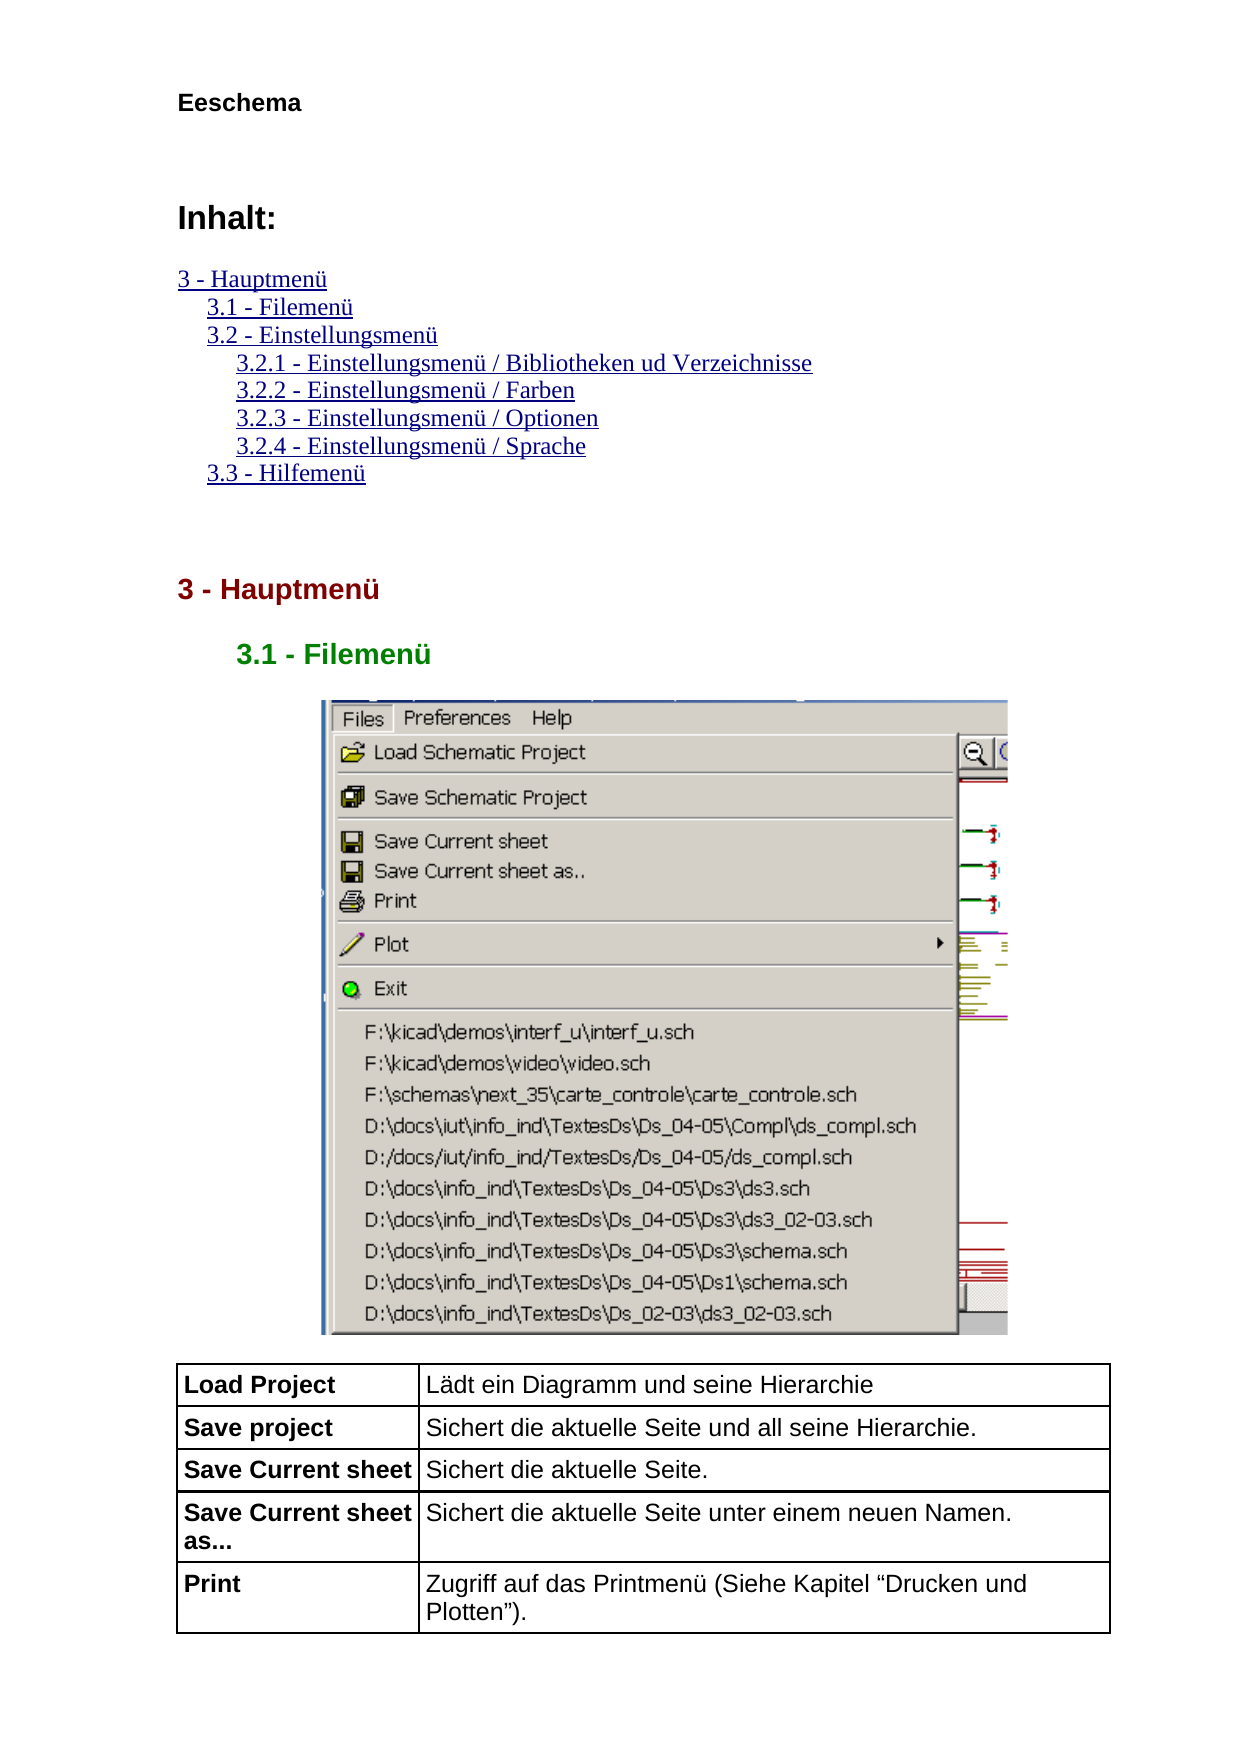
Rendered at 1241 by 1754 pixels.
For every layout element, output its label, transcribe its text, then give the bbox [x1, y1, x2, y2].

table_cell Zugriff auf das Printmenü (Siehe Kapitel “Drucken und Plotten”). [420, 1563, 1109, 1632]
table_header Lädt ein Diagramm und seine Hierarchie [420, 1365, 1109, 1405]
table_cell Print [178, 1563, 418, 1632]
table_header Load Project [178, 1365, 418, 1405]
table_cell Sichert die aktuelle Seite und all seine Hierarchie. [420, 1407, 1109, 1448]
table_cell Sichert die aktuelle Seite. [420, 1450, 1109, 1490]
text 3.3 - Hilfemenü [207, 459, 1152, 487]
subtitle Filemenü [236, 638, 1152, 671]
text 3 - Hauptmenü [177, 266, 1152, 293]
table_cell Save Current sheet as... [178, 1493, 418, 1561]
subtitle Hauptmenü [177, 573, 1152, 605]
text 3.2.1 - Einstellungsmenü / Bibliotheken ud Verzeichnisse [236, 349, 1152, 376]
text 3.2.2 - Einstellungsmenü / Farben [236, 376, 1152, 404]
text 3.1 - Filemenü [207, 293, 1152, 321]
table_cell Save Current sheet [178, 1450, 418, 1490]
table_cell Save project [178, 1407, 418, 1448]
text 3.2 - Einstellungsmenü [207, 321, 1152, 349]
text 3.2.4 - Einstellungsmenü / Sprache [236, 432, 1152, 459]
text 3.2.3 - Einstellungsmenü / Optionen [236, 404, 1152, 432]
table_cell Sichert die aktuelle Seite unter einem neuen Namen. [420, 1493, 1109, 1561]
picture [321, 700, 1008, 1335]
subtitle Inhalt: [177, 199, 1152, 236]
